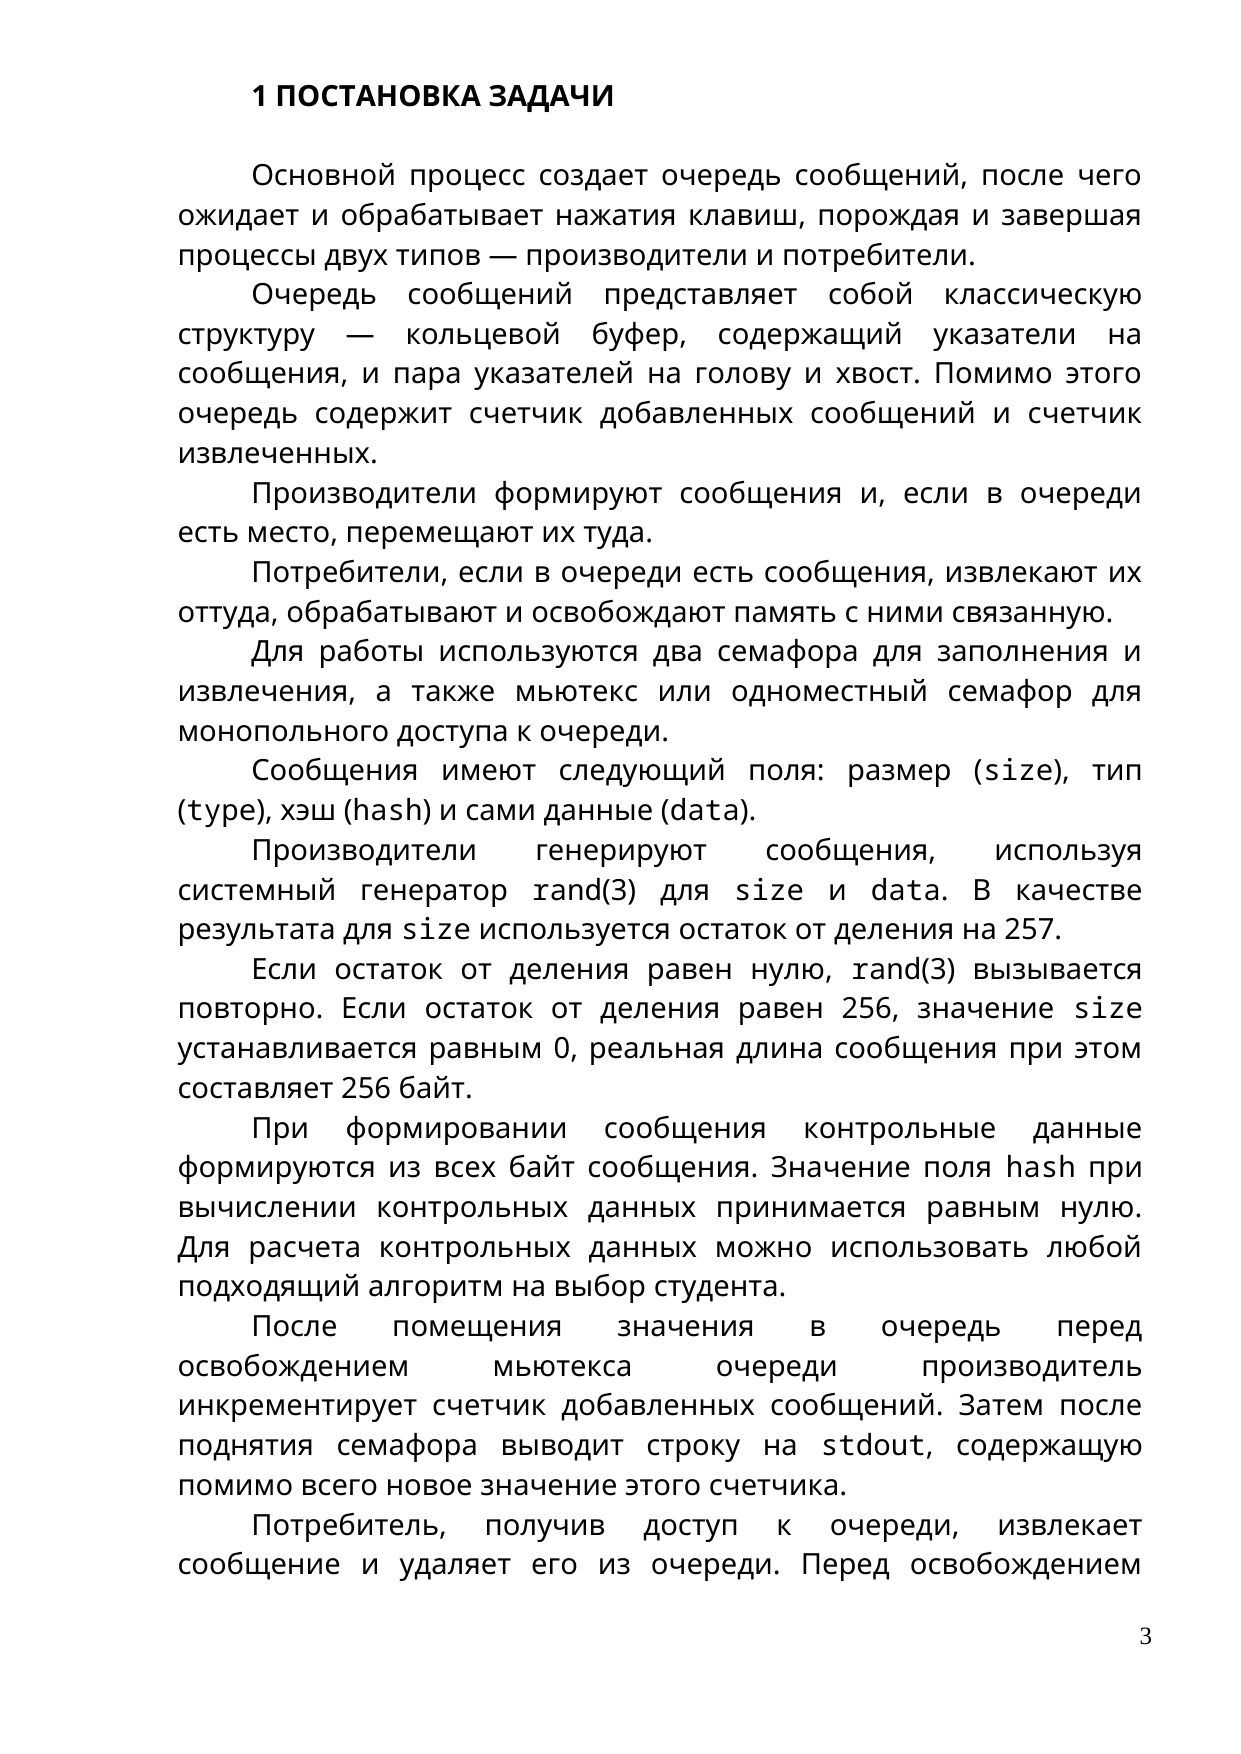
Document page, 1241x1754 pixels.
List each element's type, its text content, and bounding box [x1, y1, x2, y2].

text Если остаток от деления равен нулю, rand(3) вызывается повторно. Если остаток от деления равен 256, значение size устанавливается равным 0, реальная длина сообщения при этом составляет 256 байт. [177, 948, 1143, 1107]
text 1 ПОСТАНОВКА ЗАДАЧИ [177, 75, 1143, 115]
text Основной процесс создает очередь сообщений, после чего ожидает и обрабатывает нажатия клавиш, порождая и завершая процессы двух типов — производители и потребители. [177, 154, 1143, 273]
text После помещения значения в очередь перед освобождением мьютекса очереди производитель инкрементирует счетчик добавленных сообщений. Затем после поднятия семафора выводит строку на stdout, содержащую помимо всего новое значение этого счетчика. [177, 1305, 1143, 1504]
text При формировании сообщения контрольные данные формируются из всех байт сообщения. Значение поля hash при вычислении контрольных данных принимается равным нулю. Для расчета контрольных данных можно использовать любой подходящий алгоритм на выбор студента. [177, 1107, 1143, 1305]
text Сообщения имеют следующий поля: размер (size), тип (type), хэш (hash) и сами данные (data). [177, 750, 1143, 829]
text Потребители, если в очереди есть сообщения, извлекают их оттуда, обрабатывают и освобождают память с ними связанную. [177, 551, 1143, 631]
text Производители формируют сообщения и, если в очереди есть место, перемещают их туда. [177, 472, 1143, 551]
text Для работы используются два семафора для заполнения и извлечения, а также мьютекс или одноместный семафор для монопольного доступа к очереди. [177, 631, 1143, 750]
text Производители генерируют сообщения, используя системный генератор rand(3) для size и data. В качестве результата для size используется остаток от деления на 257. [177, 829, 1143, 948]
text Очередь сообщений представляет собой классическую структуру — кольцевой буфер, содержащий указатели на сообщения, и пара указателей на голову и хвост. Помимо этого очередь содержит счетчик добавленных сообщений и счетчик извлеченных. [177, 273, 1143, 472]
text Потребитель, получив доступ к очереди, извлекает сообщение и удаляет его из очереди. Перед освобождением [177, 1504, 1143, 1583]
